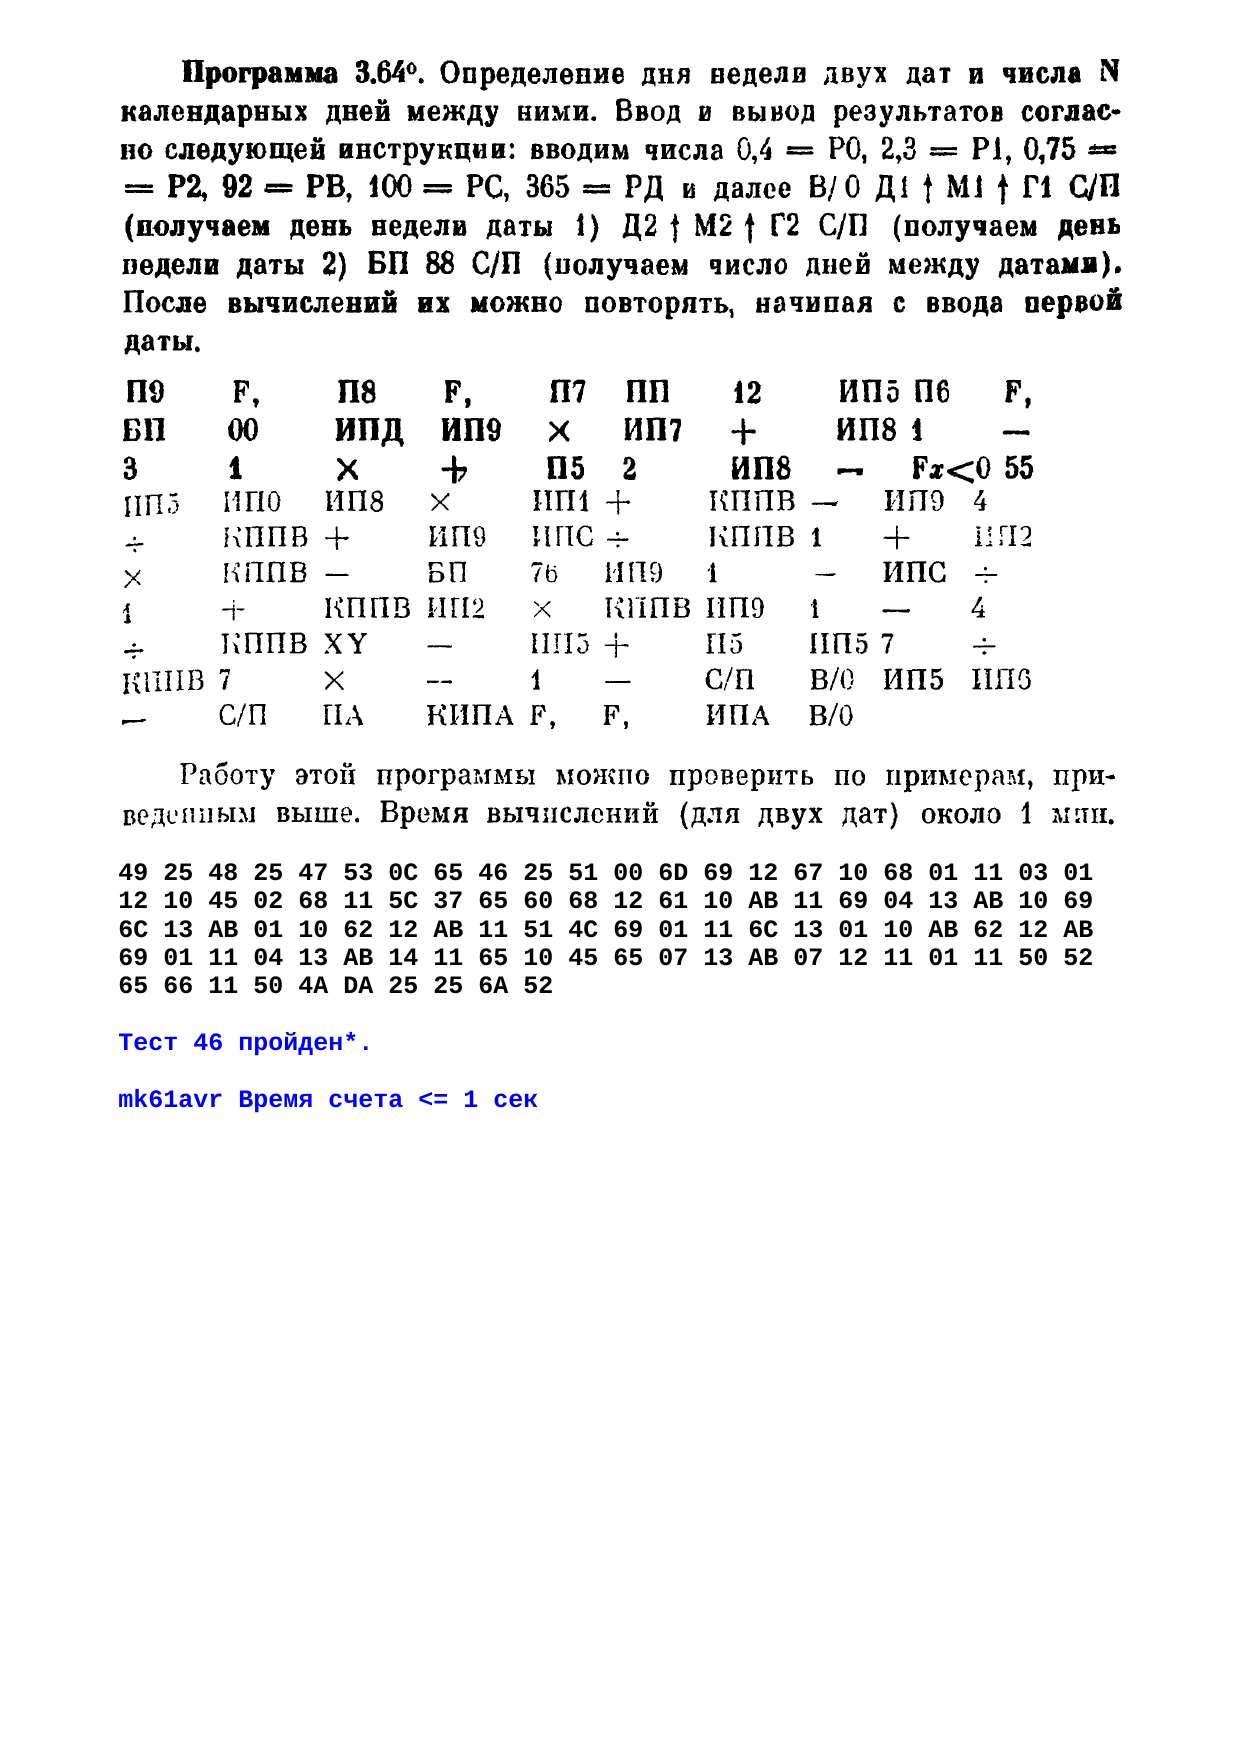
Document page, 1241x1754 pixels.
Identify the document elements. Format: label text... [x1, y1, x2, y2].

text 49 25 48 25 47 53 0C 65 46 25 51 00 6D 69 12 67 10 68 01 11 03 01 12 10 45 02 68 11 5C 37 65 60 68 12 61 10 AB 11 69 04 13 AB 10 69 6C 13 AB 01 10 62 12 AB 11 51 4C 69 01 11 6C 13 01 10 AB 62 12 AB 69 01 11 04 13 AB 14 11 65 10 45 65 07 13 AB 07 12 11 01 11 50 52 65 66 11 50 4A DA 25 25 6A 52 [118, 860, 1122, 1001]
text Тест 46 пройден*. [118, 1030, 1122, 1058]
text mk61avr Время счета <= 1 сек [118, 1086, 1122, 1115]
picture [118, 757, 1123, 832]
picture [118, 59, 1123, 485]
picture [121, 490, 1031, 729]
